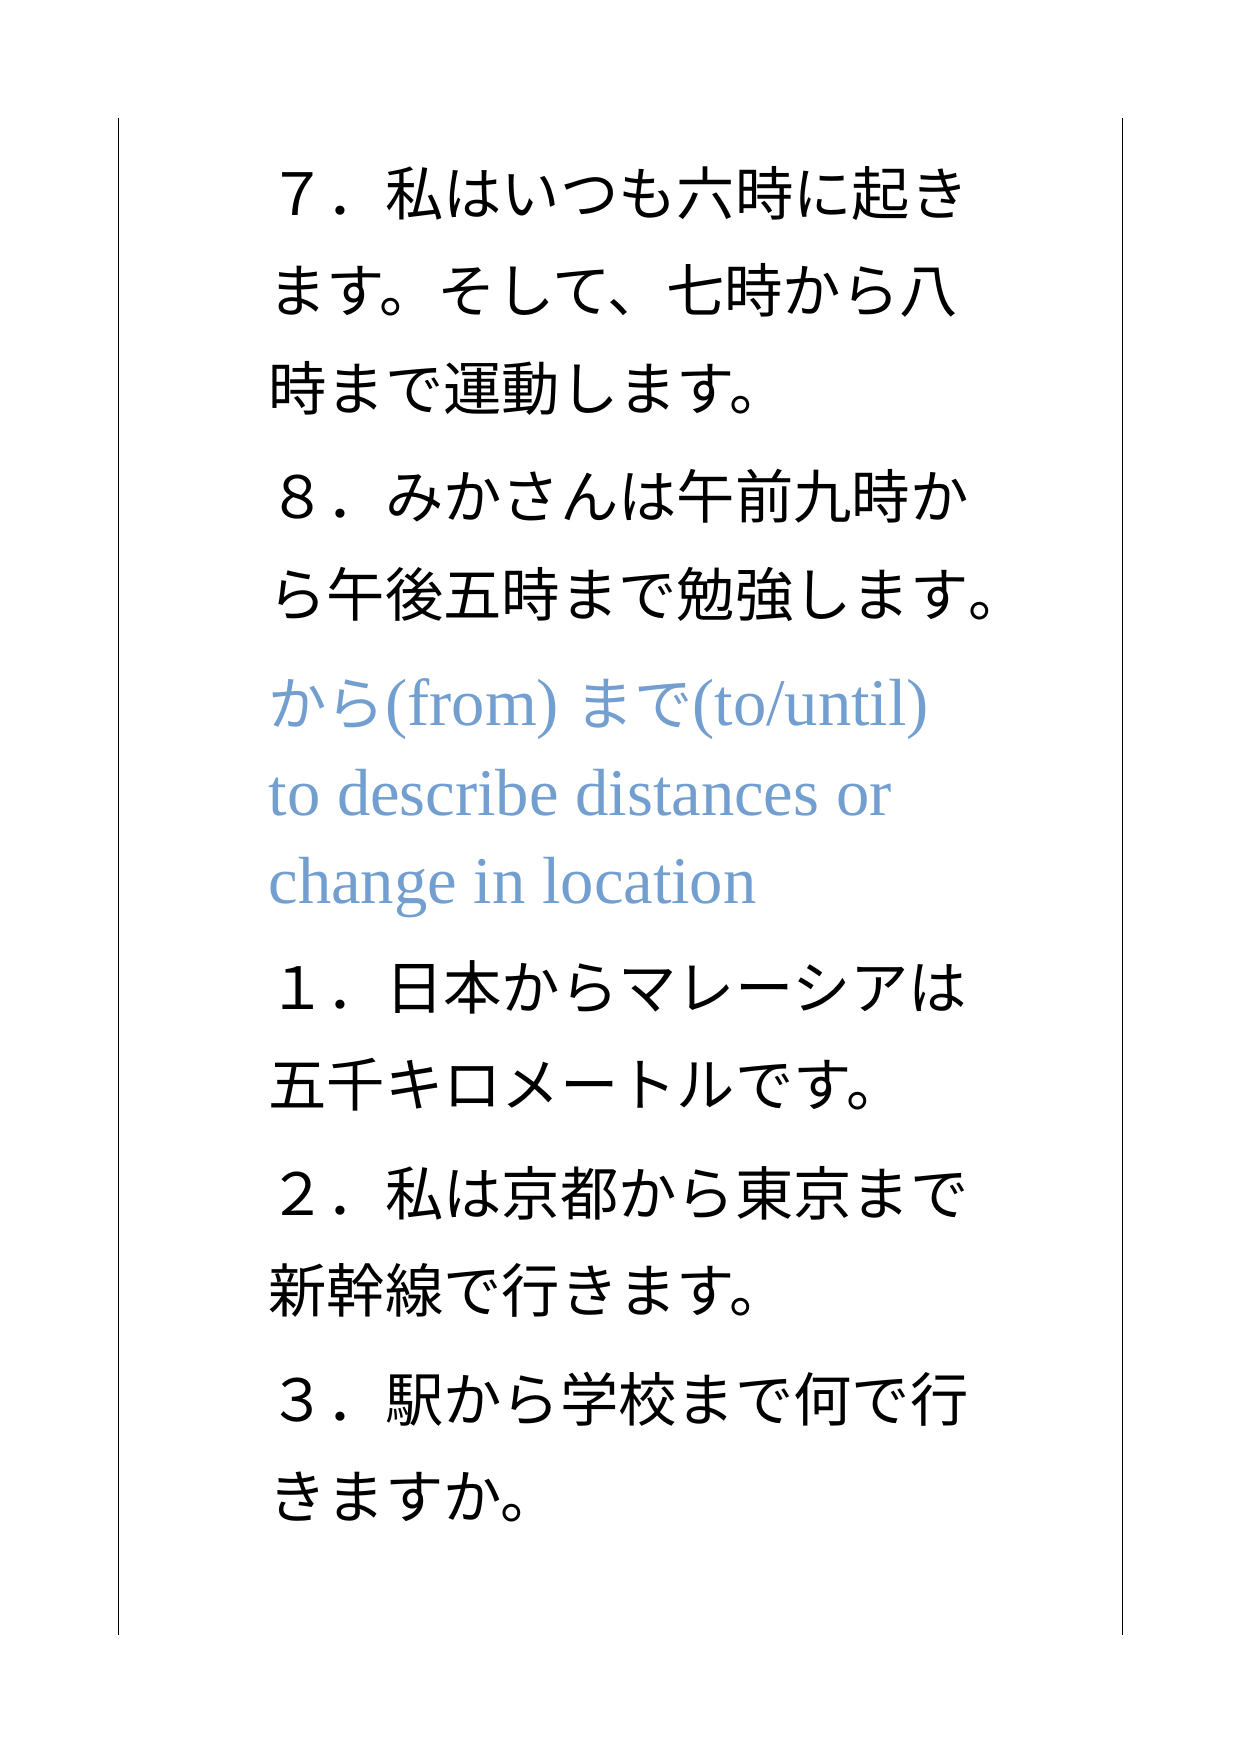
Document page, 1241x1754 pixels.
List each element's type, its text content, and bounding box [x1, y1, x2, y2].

text ８．みかさんは午前九時から午後五時まで勉強します。 [268, 451, 972, 633]
text から(from) まで(to/until) to describe distances or change in location [268, 657, 972, 918]
text ３．駅から学校まで何で行きますか。 [268, 1353, 972, 1535]
text ７．私はいつも六時に起きます。そして、七時から八時まで運動します。 [268, 148, 972, 427]
text １．日本からマレーシアは五千キロメートルです。 [268, 941, 972, 1123]
text ２．私は京都から東京まで新幹線で行きます。 [268, 1147, 972, 1329]
